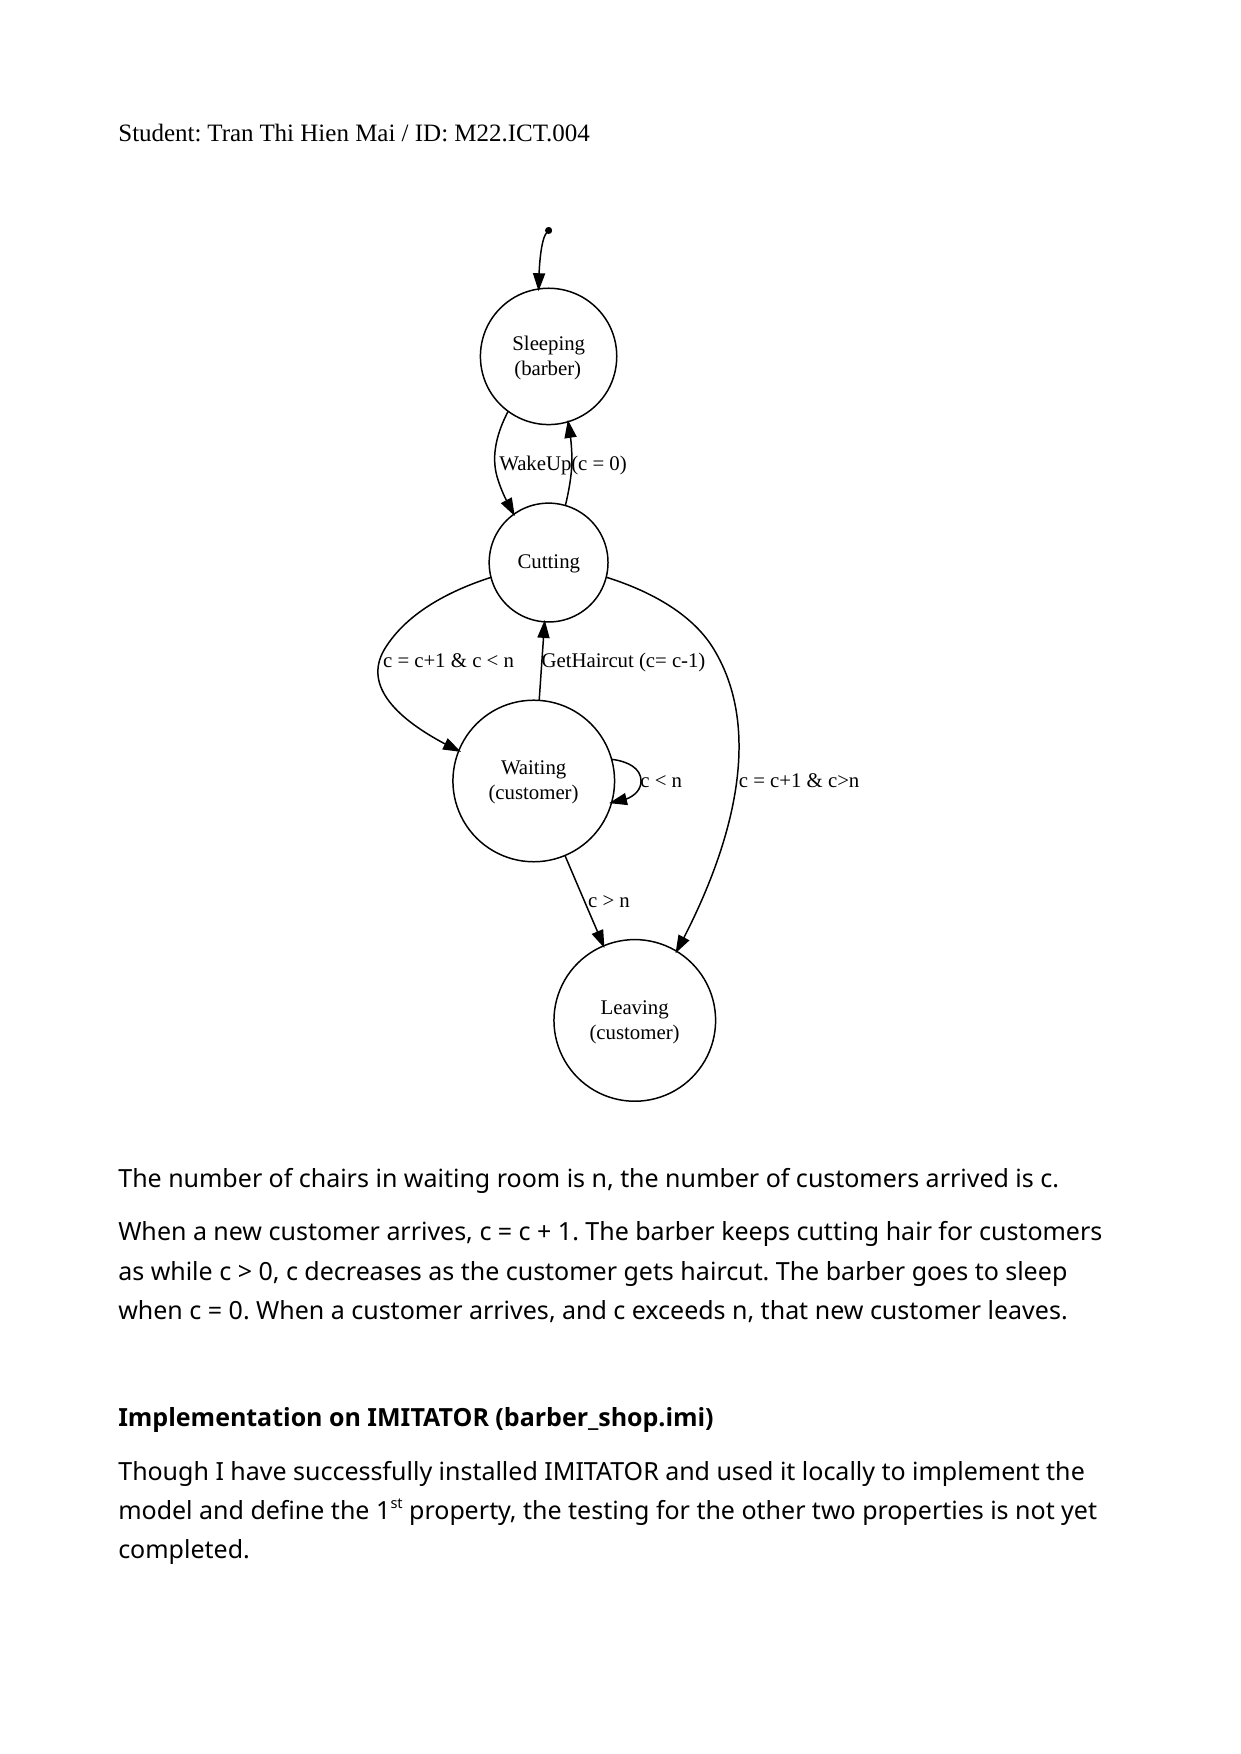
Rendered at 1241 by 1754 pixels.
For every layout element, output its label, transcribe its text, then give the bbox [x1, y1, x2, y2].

text Though I have successfully installed IMITATOR and used it locally to implement the model and define the 1st property, the testing for the other two properties is not yet completed. [118, 1454, 1122, 1566]
text Implementation on IMITATOR (barber_shop.imi) [118, 1400, 1122, 1434]
text The number of chairs in waiting room is n, the number of customers arrived is c. [118, 176, 1122, 1194]
text When a new customer arrives, c = c + 1. The barber keeps cutting hair for customers as while c > 0, c decreases as the customer gets haircut. The barber goes to sleep when c = 0. When a customer arrives, and c exceeds n, that new customer leaves. [118, 1214, 1122, 1326]
